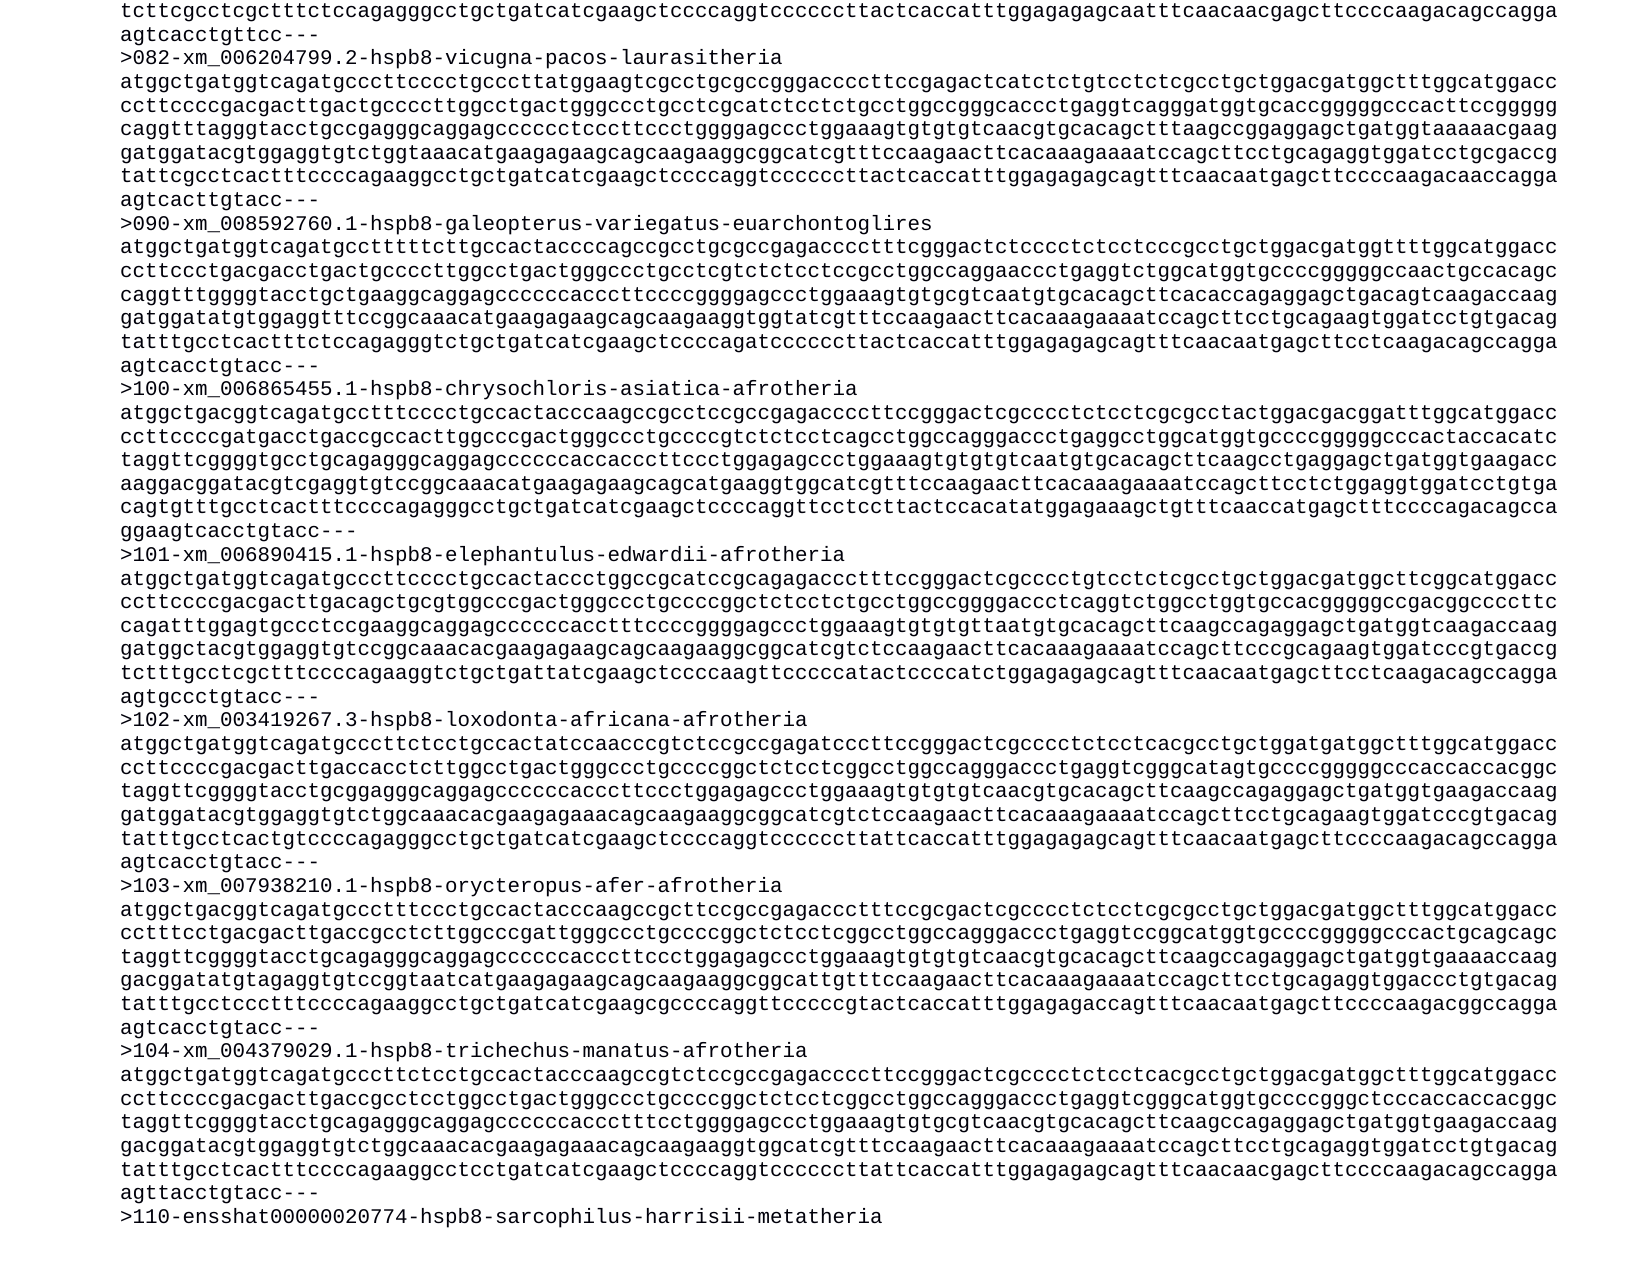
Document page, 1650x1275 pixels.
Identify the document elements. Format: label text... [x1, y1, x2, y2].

text atggctgatggtcagatgcccttctcctgccactacccaagccgtctccgccgagaccccttccgggactcgcccctctcctcacgcctgctggacgatggctttggcatggaccccttccccgacgacttgaccgcctcctggcctgactgggccctgccccggctctcctcggcctggccagggaccctgaggtcgggcatggtgccccgggctcccaccaccacggctaggttcggggtacctgcagagggcaggagccccccaccctttcctggggagccctggaaagtgtgcgtcaacgtgcacagcttcaagccagaggagctgatggtgaagaccaaggacggatacgtggaggtgtctggcaaacacgaagagaaacagcaagaaggtggcatcgtttccaagaacttcacaaagaaaatccagcttcctgcagaggtggatcctgtgacagtatttgcctcactttccccagaaggcctcctgatcatcgaagctccccaggtccccccttattcaccatttggagagagcagtttcaacaacgagcttccccaagacagccaggaagttacctgtacc--- [120, 1064, 1564, 1206]
text >110-ensshat00000020774-hspb8-sarcophilus-harrisii-metatheria [120, 1206, 1564, 1229]
text atggctgacggtcagatgcctttcccctgccactacccaagccgcctccgccgagaccccttccgggactcgcccctctcctcgcgcctactggacgacggatttggcatggaccccttccccgatgacctgaccgccacttggcccgactgggccctgccccgtctctcctcagcctggccagggaccctgaggcctggcatggtgccccgggggcccactaccacatctaggttcggggtgcctgcagagggcaggagccccccaccacccttccctggagagccctggaaagtgtgtgtcaatgtgcacagcttcaagcctgaggagctgatggtgaagaccaaggacggatacgtcgaggtgtccggcaaacatgaagagaagcagcatgaaggtggcatcgtttccaagaacttcacaaagaaaatccagcttcctctggaggtggatcctgtgacagtgtttgcctcactttccccagagggcctgctgatcatcgaagctccccaggttcctccttactccacatatggagaaagctgtttcaaccatgagctttccccagacagccaggaagtcacctgtacc--- [120, 402, 1564, 544]
text >082-xm_006204799.2-hspb8-vicugna-pacos-laurasitheria [120, 47, 1564, 71]
text >102-xm_003419267.3-hspb8-loxodonta-africana-afrotheria [120, 709, 1564, 733]
text >090-xm_008592760.1-hspb8-galeopterus-variegatus-euarchontoglires [120, 213, 1564, 236]
text >103-xm_007938210.1-hspb8-orycteropus-afer-afrotheria [120, 875, 1564, 898]
text >104-xm_004379029.1-hspb8-trichechus-manatus-afrotheria [120, 1040, 1564, 1064]
text >100-xm_006865455.1-hspb8-chrysochloris-asiatica-afrotheria [120, 378, 1564, 402]
text atggctgatggtcagatgcccttcccctgcccttatggaagtcgcctgcgccgggaccccttccgagactcatctctgtcctctcgcctgctggacgatggctttggcatggaccccttccccgacgacttgactgccccttggcctgactgggccctgcctcgcatctcctctgcctggccgggcaccctgaggtcagggatggtgcaccgggggcccacttccgggggcaggtttagggtacctgccgagggcaggagcccccctcccttccctggggagccctggaaagtgtgtgtcaacgtgcacagctttaagccggaggagctgatggtaaaaacgaaggatggatacgtggaggtgtctggtaaacatgaagagaagcagcaagaaggcggcatcgtttccaagaacttcacaaagaaaatccagcttcctgcagaggtggatcctgcgaccgtattcgcctcactttccccagaaggcctgctgatcatcgaagctccccaggtccccccttactcaccatttggagagagcagtttcaacaatgagcttccccaagacaaccaggaagtcacttgtacc--- [120, 71, 1564, 213]
text atggctgacggtcagatgccctttccctgccactacccaagccgcttccgccgagaccctttccgcgactcgcccctctcctcgcgcctgctggacgatggctttggcatggacccctttcctgacgacttgaccgcctcttggcccgattgggccctgccccggctctcctcggcctggccagggaccctgaggtccggcatggtgccccgggggcccactgcagcagctaggttcggggtacctgcagagggcaggagccccccacccttccctggagagccctggaaagtgtgtgtcaacgtgcacagcttcaagccagaggagctgatggtgaaaaccaaggacggatatgtagaggtgtccggtaatcatgaagagaagcagcaagaaggcggcattgtttccaagaacttcacaaagaaaatccagcttcctgcagaggtggaccctgtgacagtatttgcctccctttccccagaaggcctgctgatcatcgaagcgccccaggttcccccgtactcaccatttggagagaccagtttcaacaatgagcttccccaagacggccaggaagtcacctgtacc--- [120, 898, 1564, 1040]
text >101-xm_006890415.1-hspb8-elephantulus-edwardii-afrotheria [120, 544, 1564, 567]
text atggctgatggtcagatgcccttcccctgccactaccctggccgcatccgcagagaccctttccgggactcgcccctgtcctctcgcctgctggacgatggcttcggcatggaccccttccccgacgacttgacagctgcgtggcccgactgggccctgccccggctctcctctgcctggccggggaccctcaggtctggcctggtgccacgggggccgacggccccttccagatttggagtgccctccgaaggcaggagccccccacctttccccggggagccctggaaagtgtgtgttaatgtgcacagcttcaagccagaggagctgatggtcaagaccaaggatggctacgtggaggtgtccggcaaacacgaagagaagcagcaagaaggcggcatcgtctccaagaacttcacaaagaaaatccagcttcccgcagaagtggatcccgtgaccgtctttgcctcgctttccccagaaggtctgctgattatcgaagctccccaagttcccccatactccccatctggagagagcagtttcaacaatgagcttcctcaagacagccaggaagtgccctgtacc--- [120, 567, 1564, 709]
text atggctgatggtcagatgcccttctcctgccactatccaacccgtctccgccgagatcccttccgggactcgcccctctcctcacgcctgctggatgatggctttggcatggaccccttccccgacgacttgaccacctcttggcctgactgggccctgccccggctctcctcggcctggccagggaccctgaggtcgggcatagtgccccgggggcccaccaccacggctaggttcggggtacctgcggagggcaggagccccccacccttccctggagagccctggaaagtgtgtgtcaacgtgcacagcttcaagccagaggagctgatggtgaagaccaaggatggatacgtggaggtgtctggcaaacacgaagagaaacagcaagaaggcggcatcgtctccaagaacttcacaaagaaaatccagcttcctgcagaagtggatcccgtgacagtatttgcctcactgtccccagagggcctgctgatcatcgaagctccccaggtccccccttattcaccatttggagagagcagtttcaacaatgagcttccccaagacagccaggaagtcacctgtacc--- [120, 733, 1564, 875]
text tcttcgcctcgctttctccagagggcctgctgatcatcgaagctccccaggtccccccttactcaccatttggagagagcaatttcaacaacgagcttccccaagacagccaggaagtcacctgttcc--- [120, 0, 1564, 47]
text atggctgatggtcagatgcctttttcttgccactaccccagccgcctgcgccgagacccctttcgggactctcccctctcctcccgcctgctggacgatggttttggcatggaccccttccctgacgacctgactgccccttggcctgactgggccctgcctcgtctctcctccgcctggccaggaaccctgaggtctggcatggtgccccgggggccaactgccacagccaggtttggggtacctgctgaaggcaggagccccccacccttccccggggagccctggaaagtgtgcgtcaatgtgcacagcttcacaccagaggagctgacagtcaagaccaaggatggatatgtggaggtttccggcaaacatgaagagaagcagcaagaaggtggtatcgtttccaagaacttcacaaagaaaatccagcttcctgcagaagtggatcctgtgacagtatttgcctcactttctccagagggtctgctgatcatcgaagctccccagatccccccttactcaccatttggagagagcagtttcaacaatgagcttcctcaagacagccaggaagtcacctgtacc--- [120, 236, 1564, 378]
